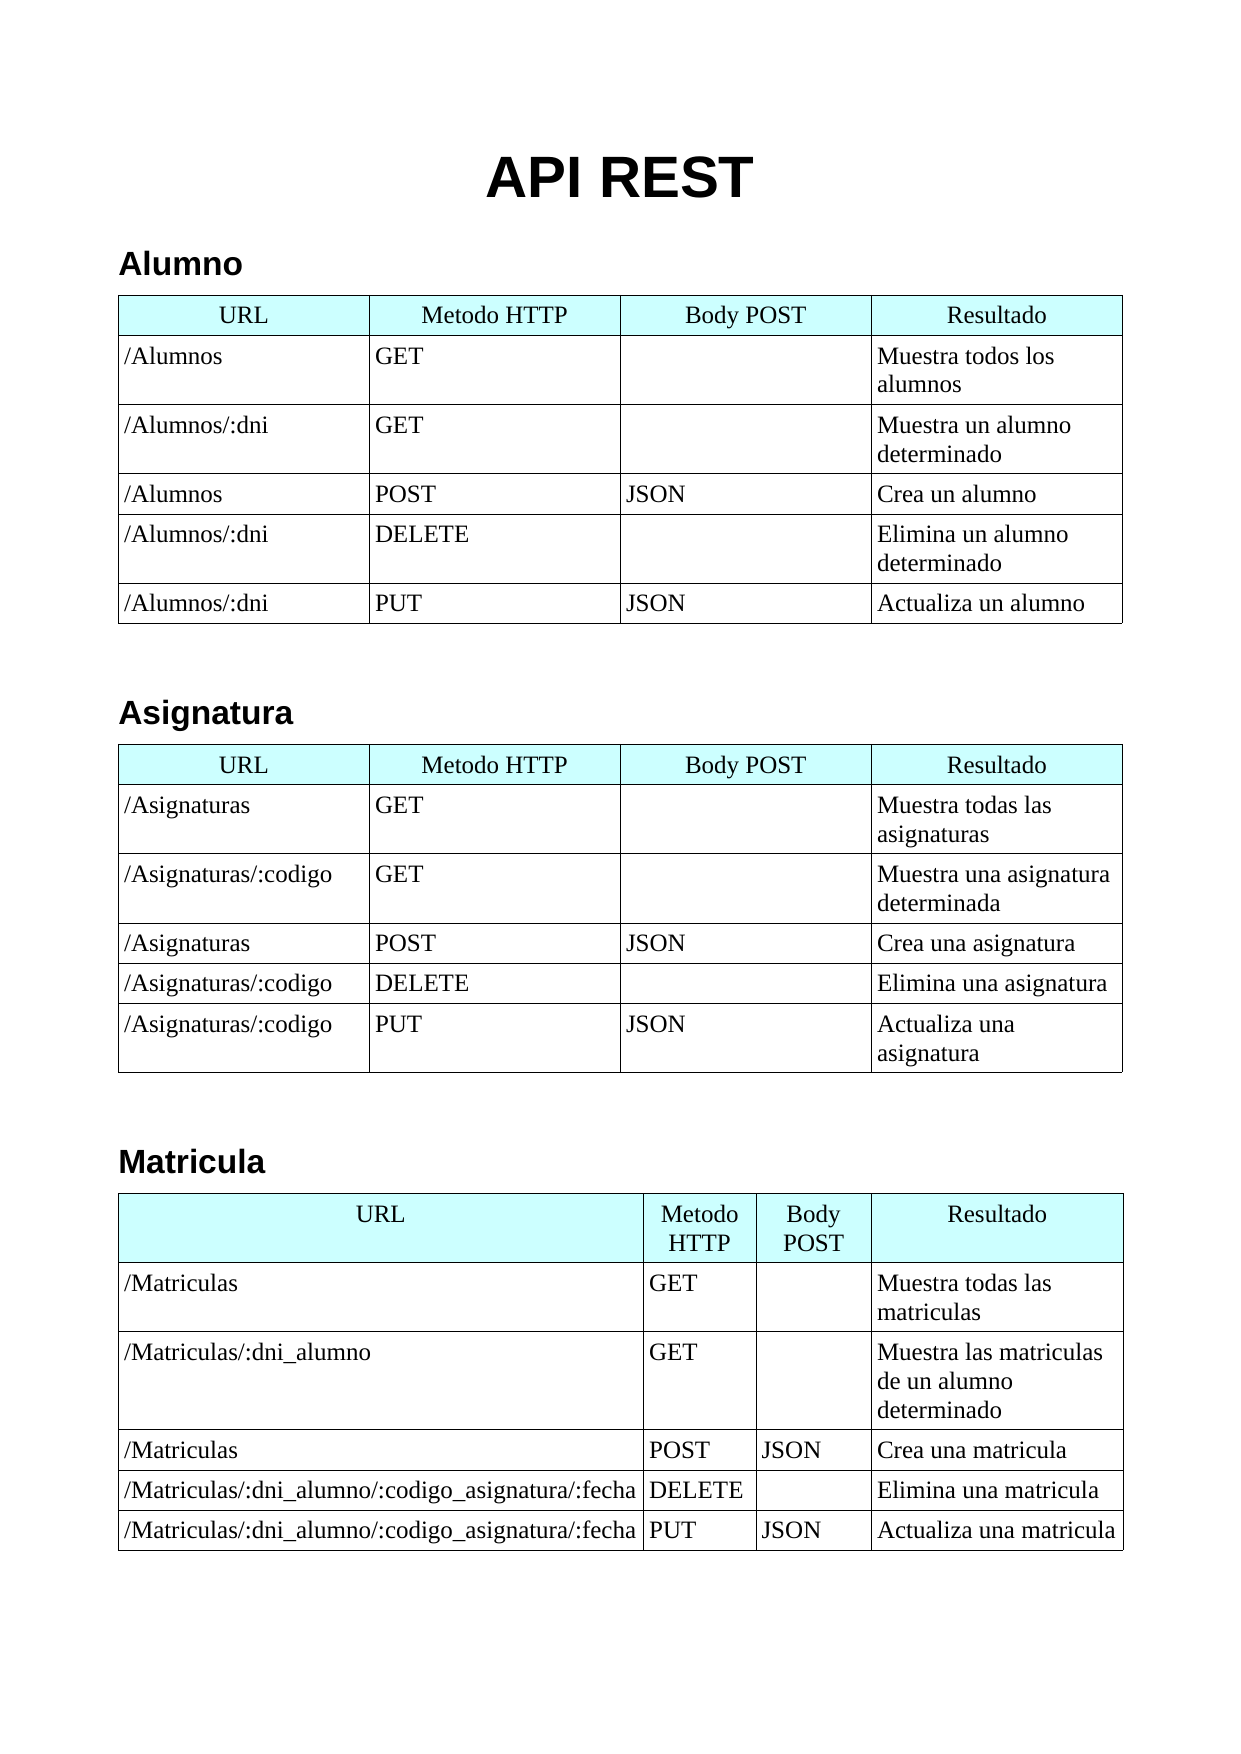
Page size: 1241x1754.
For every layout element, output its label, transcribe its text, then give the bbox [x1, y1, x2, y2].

table_cell JSON [621, 1004, 871, 1072]
table_cell /Matriculas/:dni_alumno/:codigo_asignatura/:fecha [119, 1511, 643, 1550]
table_header Body POST [621, 745, 871, 784]
table_cell /Alumnos/:dni [119, 515, 369, 582]
table_cell /Matriculas [119, 1263, 643, 1331]
table_header URL [119, 745, 369, 784]
table_cell POST [644, 1430, 756, 1469]
table_cell Elimina un alumno determinado [872, 515, 1122, 582]
table_cell [757, 1263, 871, 1331]
table_cell JSON [757, 1511, 871, 1550]
table_cell Muestra todas las asignaturas [872, 785, 1122, 853]
table_header Resultado [872, 296, 1122, 335]
table_cell PUT [644, 1511, 756, 1550]
table_cell JSON [621, 584, 871, 623]
table_cell POST [370, 924, 620, 963]
subtitle Alumno [118, 243, 1122, 282]
table_cell Crea una matricula [872, 1430, 1123, 1469]
table_header Metodo HTTP [370, 745, 620, 784]
subtitle Asignatura [118, 693, 1122, 731]
table_cell /Asignaturas [119, 785, 369, 853]
table_cell GET [370, 336, 620, 404]
table_cell /Asignaturas/:codigo [119, 1004, 369, 1072]
table_cell DELETE [644, 1471, 756, 1510]
title API REST [118, 143, 1122, 210]
table_cell [621, 405, 871, 473]
table_header Metodo HTTP [644, 1194, 756, 1262]
table_cell /Matriculas/:dni_alumno [119, 1332, 643, 1429]
table_cell Muestra las matriculas de un alumno determinado [872, 1332, 1123, 1429]
table_header Resultado [872, 1194, 1123, 1262]
table_cell Muestra todas las matriculas [872, 1263, 1123, 1331]
table_cell DELETE [370, 515, 620, 582]
table_cell [621, 854, 871, 922]
table_cell /Alumnos/:dni [119, 584, 369, 623]
subtitle Matricula [118, 1142, 1122, 1181]
table_header Body POST [621, 296, 871, 335]
table_cell Crea una asignatura [872, 924, 1122, 963]
table_cell /Asignaturas/:codigo [119, 854, 369, 922]
table_cell GET [644, 1332, 756, 1429]
table_cell GET [370, 854, 620, 922]
table_cell JSON [621, 474, 871, 513]
table_cell /Alumnos [119, 336, 369, 404]
table_cell Elimina una matricula [872, 1471, 1123, 1510]
table_cell PUT [370, 1004, 620, 1072]
table_cell GET [370, 785, 620, 853]
table_cell [757, 1332, 871, 1429]
table_cell Muestra un alumno determinado [872, 405, 1122, 473]
table_cell Actualiza una asignatura [872, 1004, 1122, 1072]
table_cell POST [370, 474, 620, 513]
table_cell [621, 515, 871, 582]
table_cell Actualiza una matricula [872, 1511, 1123, 1550]
table_cell Crea un alumno [872, 474, 1122, 513]
table_cell [621, 785, 871, 853]
table_header Resultado [872, 745, 1122, 784]
table_cell Muestra todos los alumnos [872, 336, 1122, 404]
table_cell /Asignaturas [119, 924, 369, 963]
table_cell /Asignaturas/:codigo [119, 964, 369, 1003]
table_cell DELETE [370, 964, 620, 1003]
table_header Metodo HTTP [370, 296, 620, 335]
table_cell /Matriculas [119, 1430, 643, 1469]
table_cell Muestra una asignatura determinada [872, 854, 1122, 922]
table_cell [621, 964, 871, 1003]
table_cell Elimina una asignatura [872, 964, 1122, 1003]
table_cell /Matriculas/:dni_alumno/:codigo_asignatura/:fecha [119, 1471, 643, 1510]
table_cell [757, 1471, 871, 1510]
table_cell /Alumnos/:dni [119, 405, 369, 473]
table_header Body POST [757, 1194, 871, 1262]
table_cell GET [644, 1263, 756, 1331]
table_cell JSON [621, 924, 871, 963]
table_cell JSON [757, 1430, 871, 1469]
table_cell [621, 336, 871, 404]
table_header URL [119, 296, 369, 335]
table_header URL [119, 1194, 643, 1262]
table_cell PUT [370, 584, 620, 623]
table_cell Actualiza un alumno [872, 584, 1122, 623]
table_cell /Alumnos [119, 474, 369, 513]
table_cell GET [370, 405, 620, 473]
